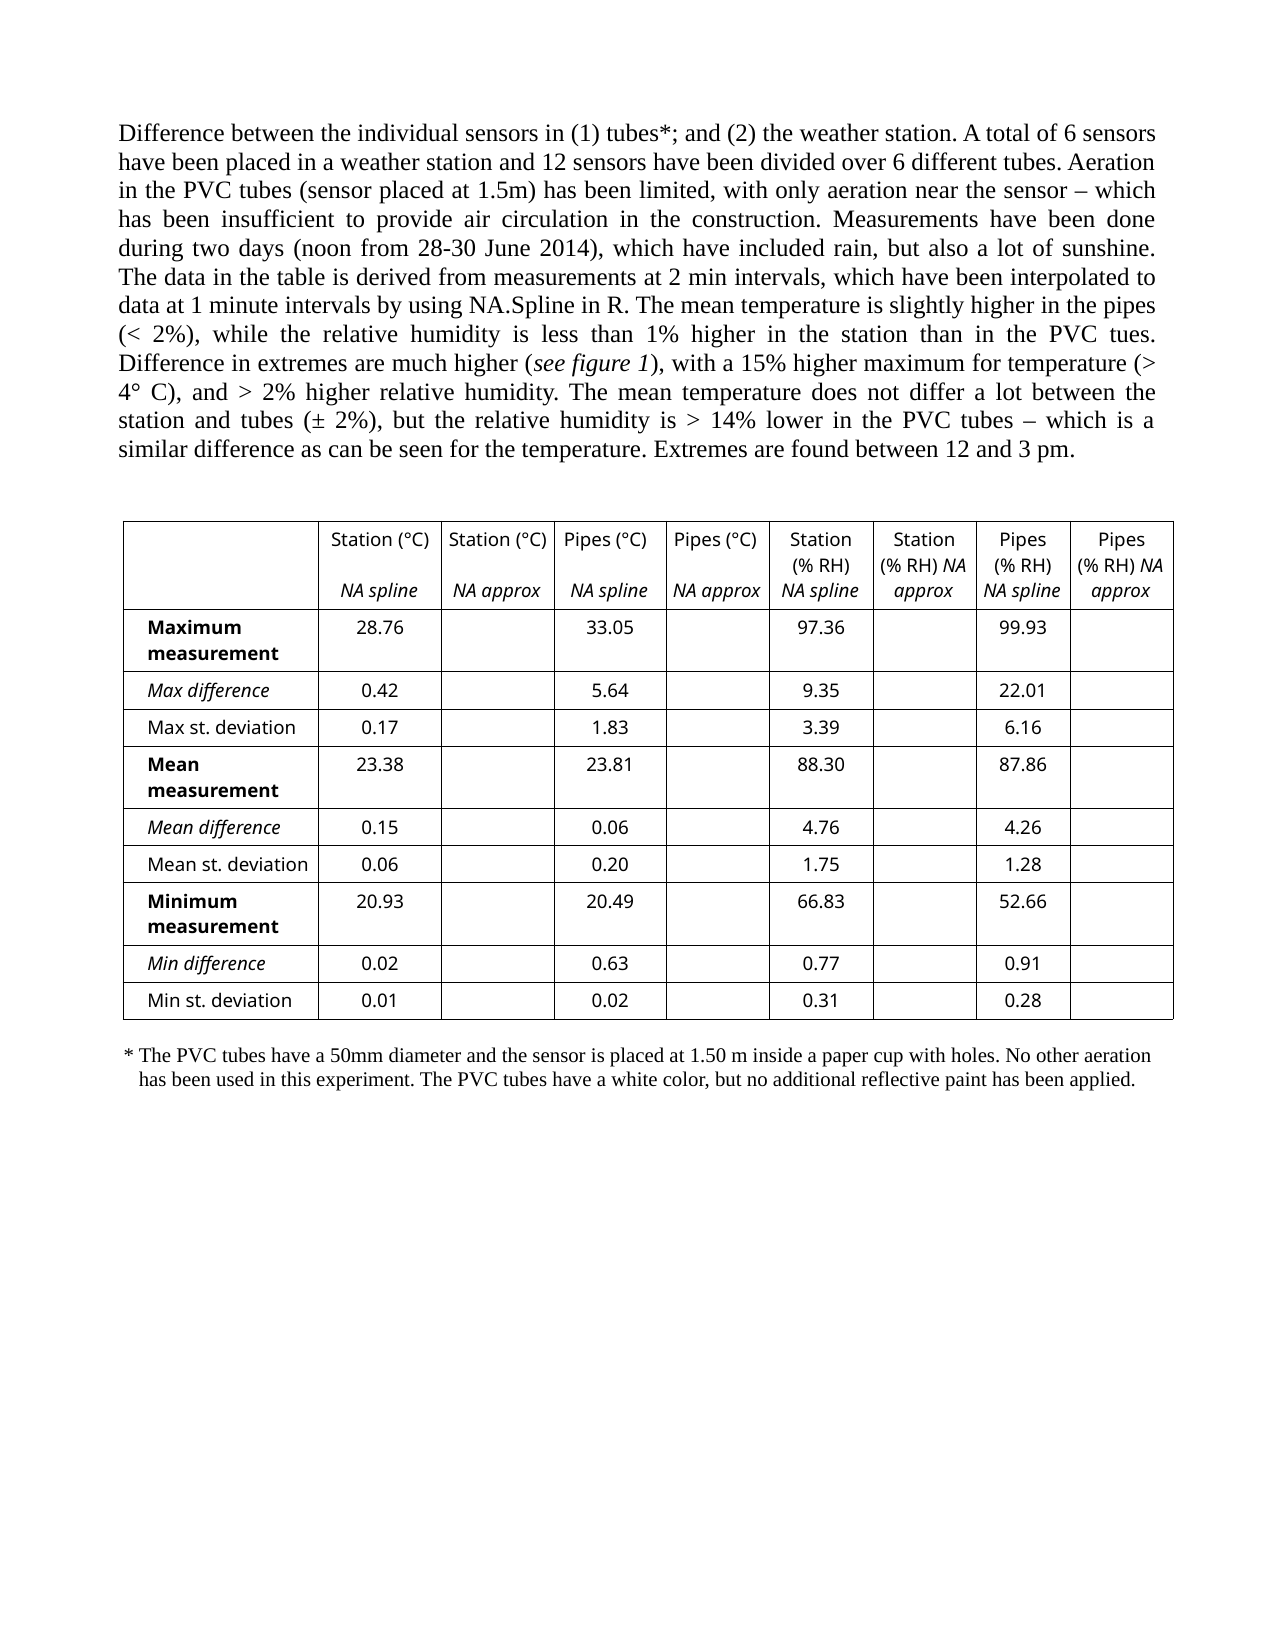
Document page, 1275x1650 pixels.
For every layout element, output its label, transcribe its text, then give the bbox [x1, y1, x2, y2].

table_cell Max st. deviation [124, 710, 318, 746]
table_cell [667, 710, 769, 746]
table_cell [442, 710, 554, 746]
table_header Pipes (°C) NA spline [555, 522, 666, 609]
table_cell Minimum measurement [124, 883, 318, 945]
table_cell [1071, 710, 1173, 746]
table_cell [667, 747, 769, 808]
table_cell [442, 672, 554, 708]
table_cell 9.35 [770, 672, 873, 708]
table_cell [1071, 672, 1173, 708]
table_header Pipes (°C) NA approx [667, 522, 769, 609]
table_cell [1071, 846, 1173, 882]
table_cell [667, 610, 769, 671]
table_cell [874, 710, 976, 746]
table_cell 0.02 [319, 946, 441, 982]
table_cell [1071, 809, 1173, 845]
table_cell [874, 946, 976, 982]
table_header Pipes (% RH) NA approx [1071, 522, 1173, 609]
table_cell Mean difference [124, 809, 318, 845]
table_header Pipes (% RH) NA spline [977, 522, 1070, 609]
table_cell [1071, 747, 1173, 808]
table_cell 1.83 [555, 710, 666, 746]
text * The PVC tubes have a 50mm diameter and the sensor is placed at 1.50 m inside a paper cup with holes. No other aeration has been used in this experiment. The PVC tubes have a white color, but no additional reflective paint has been applied. [118, 1043, 1157, 1091]
table_cell [442, 883, 554, 945]
table_cell [442, 610, 554, 671]
table_cell 6.16 [977, 710, 1070, 746]
table_cell Maximum measurement [124, 610, 318, 671]
table_cell [874, 610, 976, 671]
table_cell [667, 809, 769, 845]
table_cell 97.36 [770, 610, 873, 671]
table_cell Max difference [124, 672, 318, 708]
table_cell 1.75 [770, 846, 873, 882]
table_cell 0.42 [319, 672, 441, 708]
table_cell 99.93 [977, 610, 1070, 671]
table_cell 33.05 [555, 610, 666, 671]
table_cell 0.91 [977, 946, 1070, 982]
table_cell Min st. deviation [124, 983, 318, 1019]
table_cell Mean st. deviation [124, 846, 318, 882]
table_cell 23.38 [319, 747, 441, 808]
table_cell 0.15 [319, 809, 441, 845]
table_cell 0.06 [319, 846, 441, 882]
table_cell 0.31 [770, 983, 873, 1019]
table_cell [874, 983, 976, 1019]
table_cell 87.86 [977, 747, 1070, 808]
table_cell [1071, 983, 1173, 1019]
table_header [124, 522, 318, 609]
table_cell [667, 983, 769, 1019]
table_cell [667, 946, 769, 982]
table_cell [874, 672, 976, 708]
table_cell [1071, 946, 1173, 982]
table_cell 0.01 [319, 983, 441, 1019]
table_cell [667, 883, 769, 945]
table_cell 4.26 [977, 809, 1070, 845]
table_cell 66.83 [770, 883, 873, 945]
table_cell [442, 809, 554, 845]
table_cell [1071, 610, 1173, 671]
table_cell 20.49 [555, 883, 666, 945]
table_cell 52.66 [977, 883, 1070, 945]
table_cell [874, 846, 976, 882]
table_cell [874, 809, 976, 845]
table_cell 0.28 [977, 983, 1070, 1019]
table_cell 23.81 [555, 747, 666, 808]
table_cell Min difference [124, 946, 318, 982]
table_header Station (% RH) NA spline [770, 522, 873, 609]
table_cell [442, 846, 554, 882]
table_cell [874, 883, 976, 945]
table_cell [874, 747, 976, 808]
table_cell 0.77 [770, 946, 873, 982]
table_cell [442, 946, 554, 982]
table_cell 0.17 [319, 710, 441, 746]
table_header Station (% RH) NA approx [874, 522, 976, 609]
table_cell 0.02 [555, 983, 666, 1019]
table_cell Mean measurement [124, 747, 318, 808]
table_header Station (°C) NA spline [319, 522, 441, 609]
table_cell 0.63 [555, 946, 666, 982]
table_cell 1.28 [977, 846, 1070, 882]
table_cell 4.76 [770, 809, 873, 845]
table_cell 28.76 [319, 610, 441, 671]
table_cell 22.01 [977, 672, 1070, 708]
text Difference between the individual sensors in (1) tubes*; and (2) the weather station. A total of 6 sensors have been placed in a weather station and 12 sensors have been divided over 6 different tubes. Aeration in the PVC tubes (sensor placed at 1.5m) has been limited, with only aeration near the sensor – which has been insufficient to provide air circulation in the construction. Measurements have been done during two days (noon from 28-30 June 2014), which have included rain, but also a lot of sunshine. The data in the table is derived from measurements at 2 min intervals, which have been interpolated to data at 1 minute intervals by using NA.Spline in R. The mean temperature is slightly higher in the pipes (< 2%), while the relative humidity is less than 1% higher in the station than in the PVC tues. Difference in extremes are much higher (see figure 1), with a 15% higher maximum for temperature (> 4° C), and > 2% higher relative humidity. The mean temperature does not differ a lot between the station and tubes (± 2%), but the relative humidity is > 14% lower in the PVC tubes – which is a similar difference as can be seen for the temperature. Extremes are found between 12 and 3 pm. [118, 118, 1157, 463]
table_cell 88.30 [770, 747, 873, 808]
table_cell 0.06 [555, 809, 666, 845]
table_header Station (°C) NA approx [442, 522, 554, 609]
table_cell [442, 747, 554, 808]
table_cell [667, 672, 769, 708]
table_cell 0.20 [555, 846, 666, 882]
table_cell [442, 983, 554, 1019]
table_cell [1071, 883, 1173, 945]
table_cell 20.93 [319, 883, 441, 945]
table_cell 5.64 [555, 672, 666, 708]
table_cell 3.39 [770, 710, 873, 746]
table_cell [667, 846, 769, 882]
